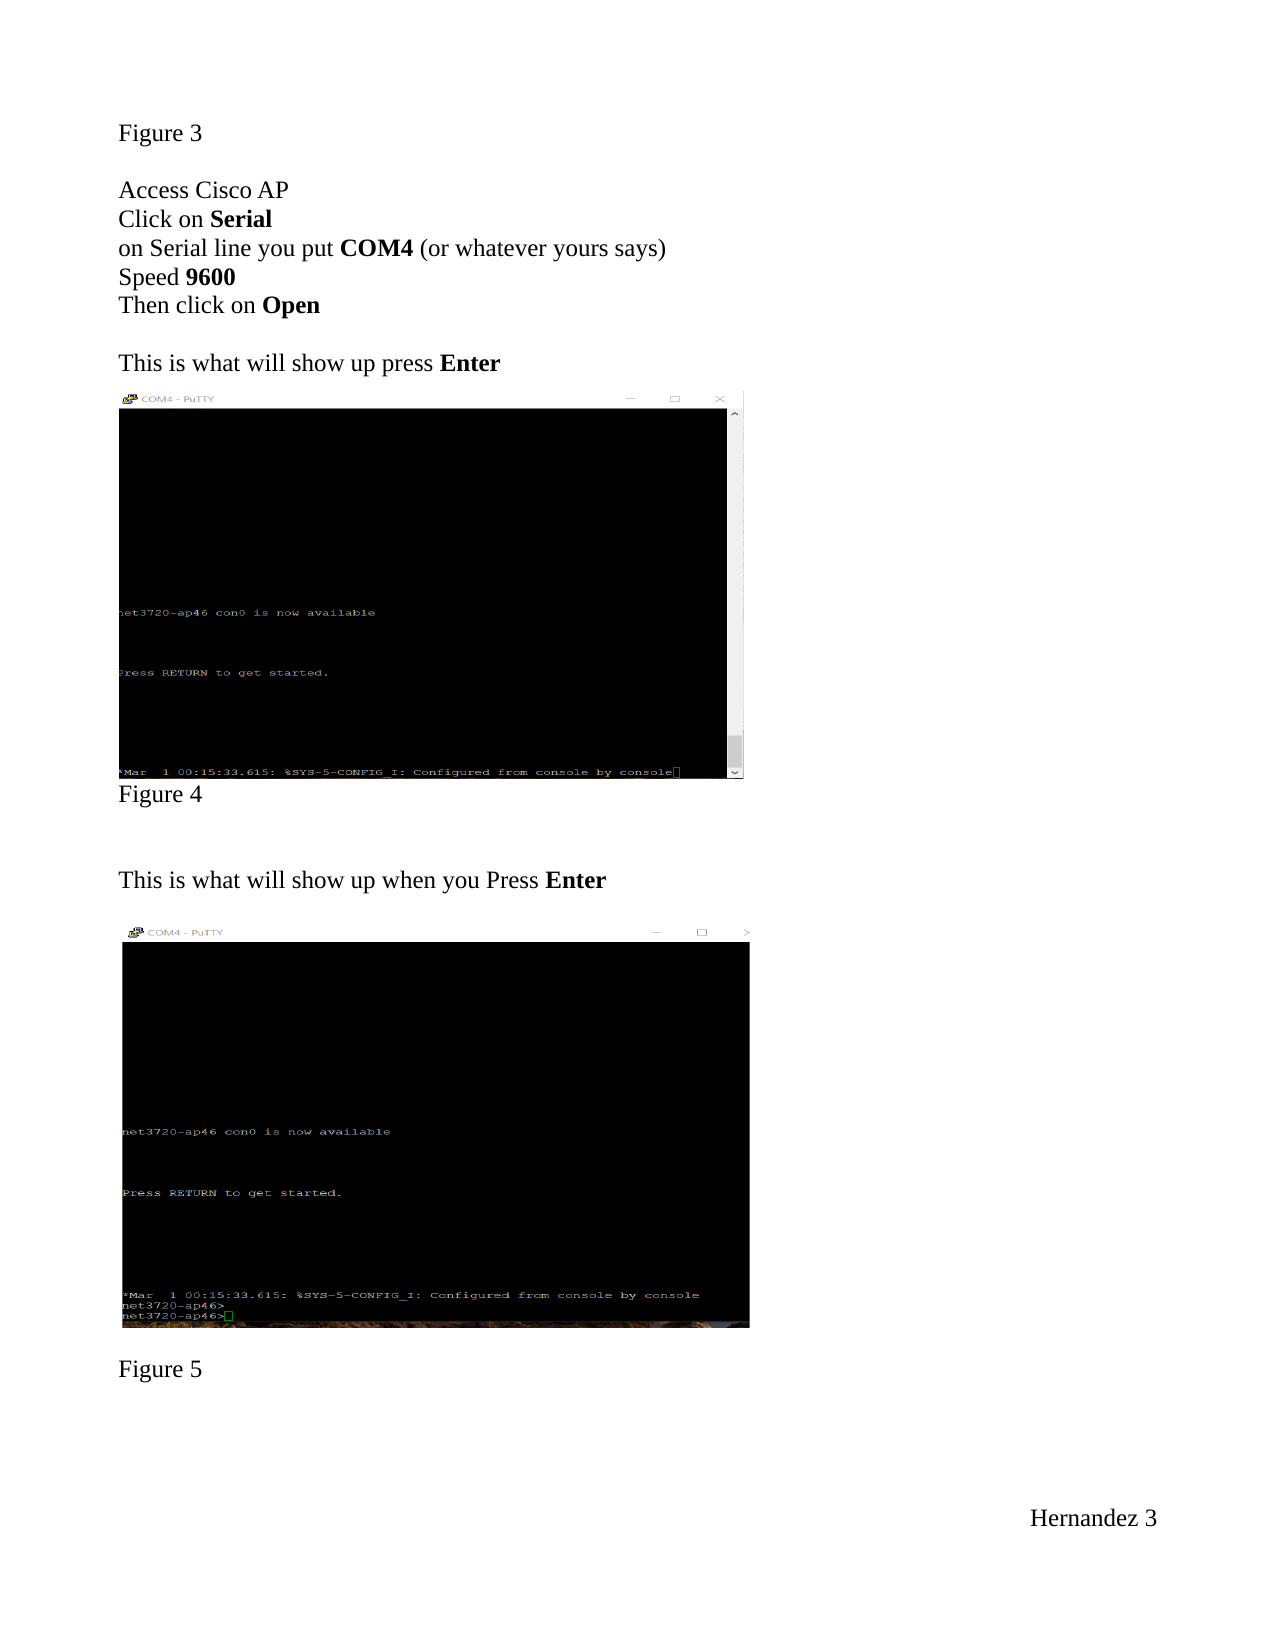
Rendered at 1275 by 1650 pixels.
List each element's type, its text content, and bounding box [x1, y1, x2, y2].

text Then click on Open [118, 291, 1157, 319]
text Figure 5 [118, 1354, 1157, 1383]
text Figure 3 [118, 118, 1157, 147]
picture [122, 925, 750, 1328]
text on Serial line you put COM4 (or whatever yours says) [118, 233, 1157, 262]
text This is what will show up press Enter [118, 348, 1157, 377]
text Access Cisco AP [118, 176, 1157, 204]
text Speed 9600 [118, 262, 1157, 291]
text Click on Serial [118, 204, 1157, 233]
text This is what will show up when you Press Enter [118, 866, 1157, 894]
picture [119, 391, 744, 779]
text Figure 4 [118, 779, 1157, 808]
